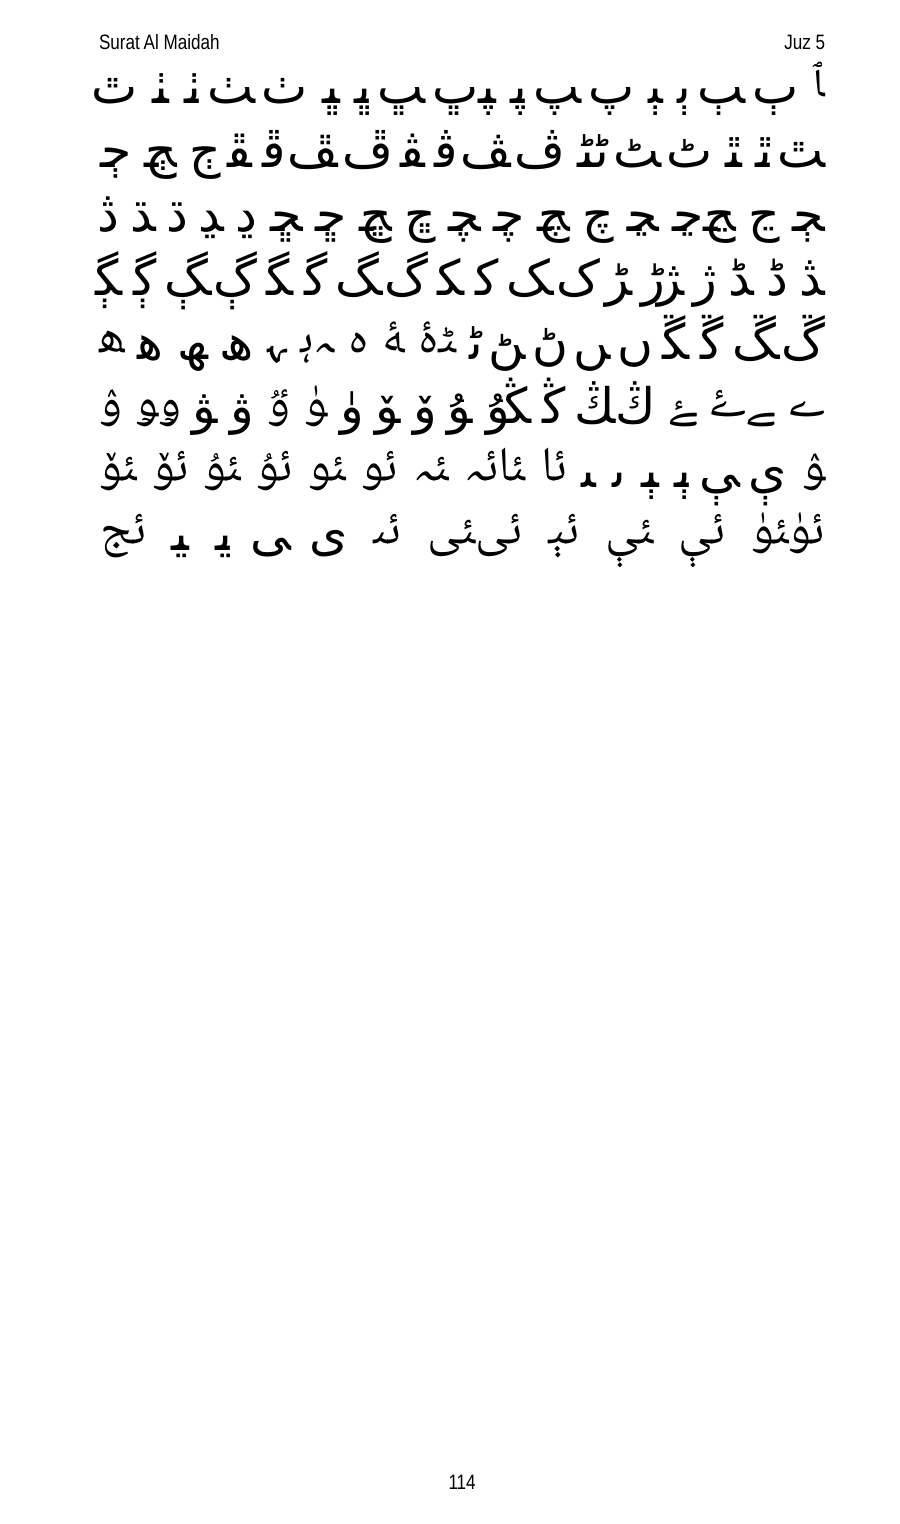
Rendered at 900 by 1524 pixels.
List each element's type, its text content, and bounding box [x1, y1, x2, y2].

text ﭑ ﭒ ﭓ ﭔ ﭕ ﭖ ﭗ ﭘ ﭙﭚ ﭛ ﭜ ﭝ ﭞ ﭟ ﭠ ﭡ ﭢ ﭣ ﭤ ﭥ ﭦ ﭧ ﭨﭩ ﭪ ﭫ ﭬ ﭭ ﭮ ﭯ ﭰ ﭱ ﭲ ﭳ ﭴ ﭵ ﭶ ﭷﭸ ﭹ ﭺ ﭻ ﭼ ﭽ ﭾ ﭿ ﮀ ﮁ ﮂ ﮃ ﮄ ﮅ ﮆ ﮇ ﮈ ﮉ ﮊ ﮋﮌ ﮍ ﮎ ﮏ ﮐ ﮑ ﮒ ﮓ ﮔ ﮕ ﮖ ﮗ ﮘ ﮙ ﮚ ﮛ ﮜ ﮝ ﮞ ﮟ ﮠ ﮡ ﮢ ﮣﮤ ﮥ ﮦ ﮧﮨ ﮩ ﮪ ﮫ ﮬ ﮭ ﮮ ﮯﮰ ﮱ ﯓ ﯔ ﯕ ﯖﯗ ﯘ ﯙ ﯚ ﯛ ﯜ ﯝ ﯞ ﯟ ﯠﯡ ﯢ ﯣ ﯤ ﯥ ﯦ ﯧ ﯨ ﯩ ﯪ ﯫﯬ ﯭ ﯮ ﯯ ﯰ ﯱ ﯲ ﯳ ﯴﯵ ﯶ ﯷ ﯸ ﯹﯺ ﯻ ﯼ ﯽ ﯾ ﯿ ﰀ [99, 60, 825, 571]
